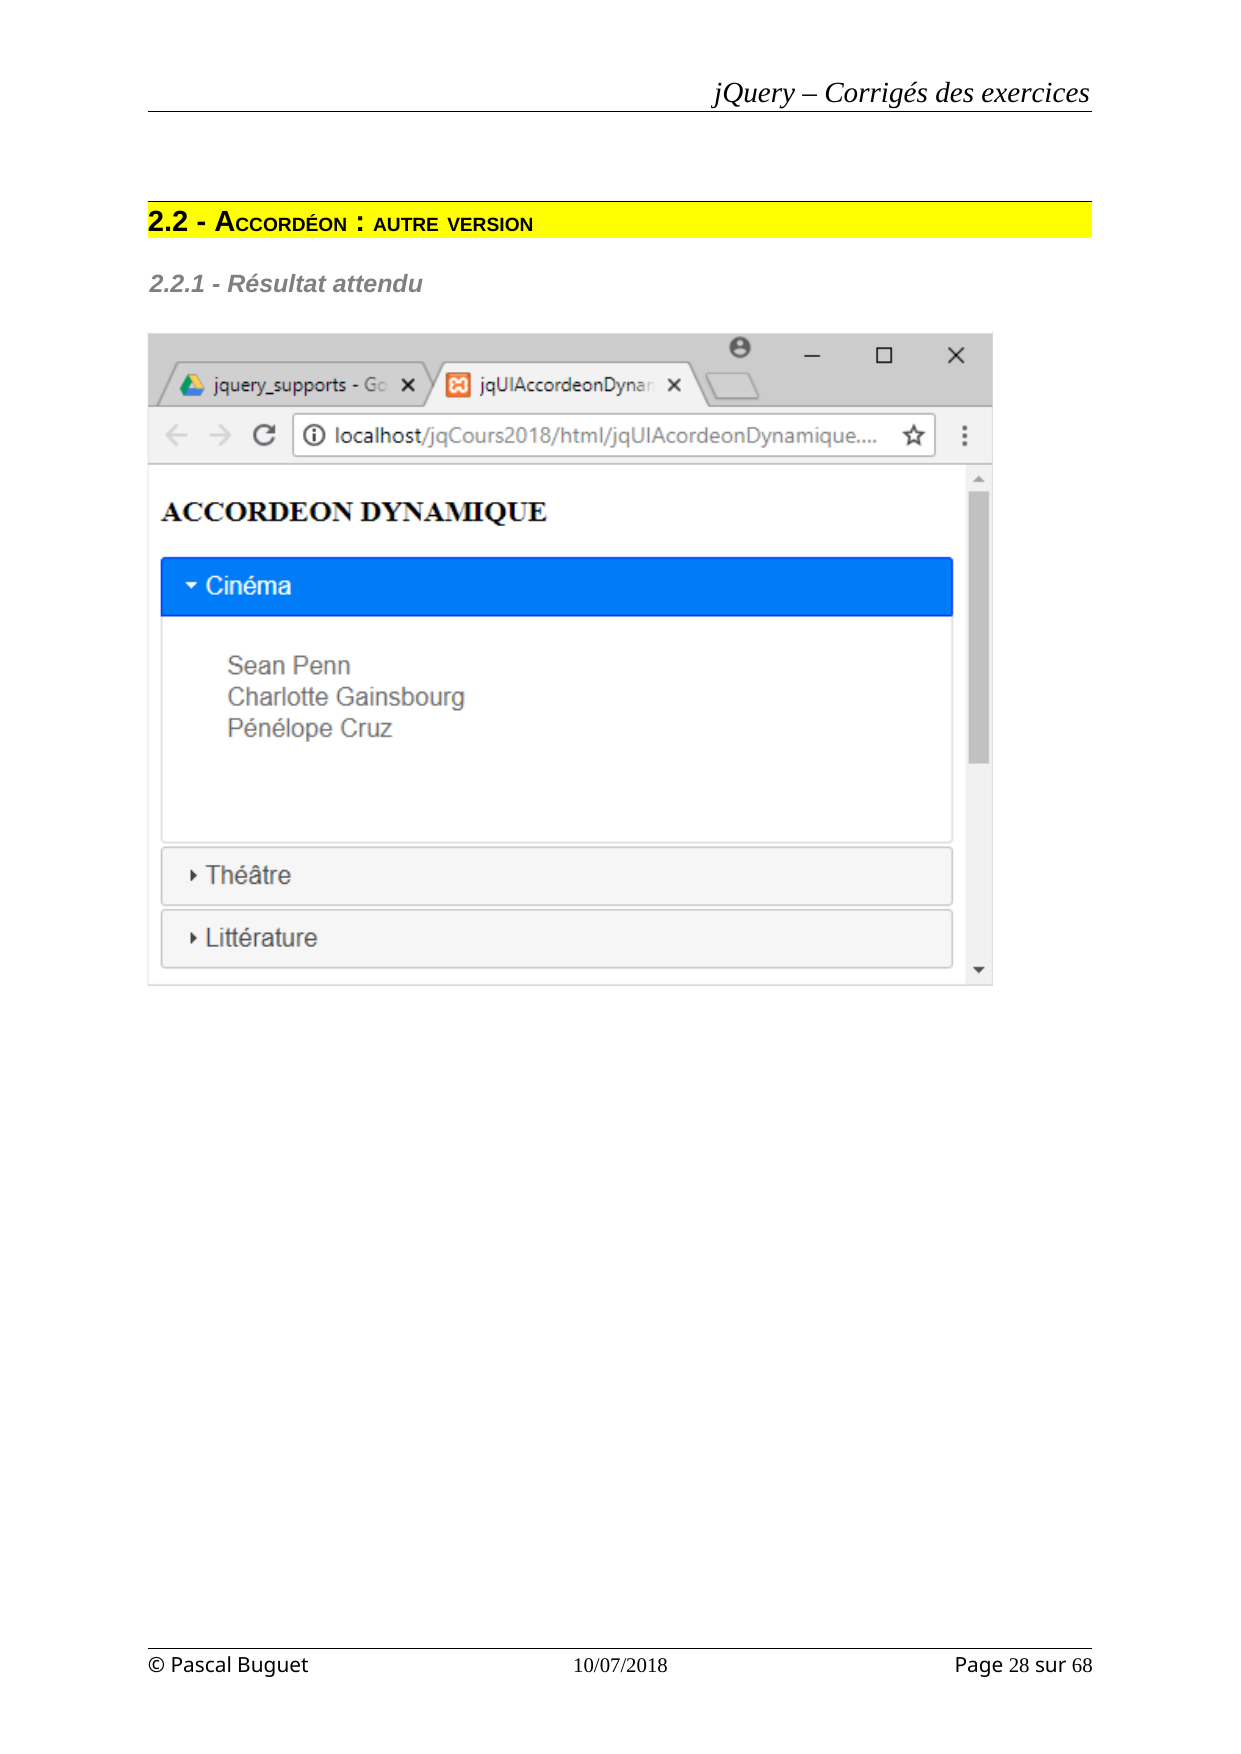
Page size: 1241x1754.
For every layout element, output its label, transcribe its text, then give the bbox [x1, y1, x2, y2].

subtitle - Résultat attendu [149, 269, 1092, 298]
picture [147, 332, 993, 986]
subtitle - Accordéon : autre version [148, 202, 1092, 238]
